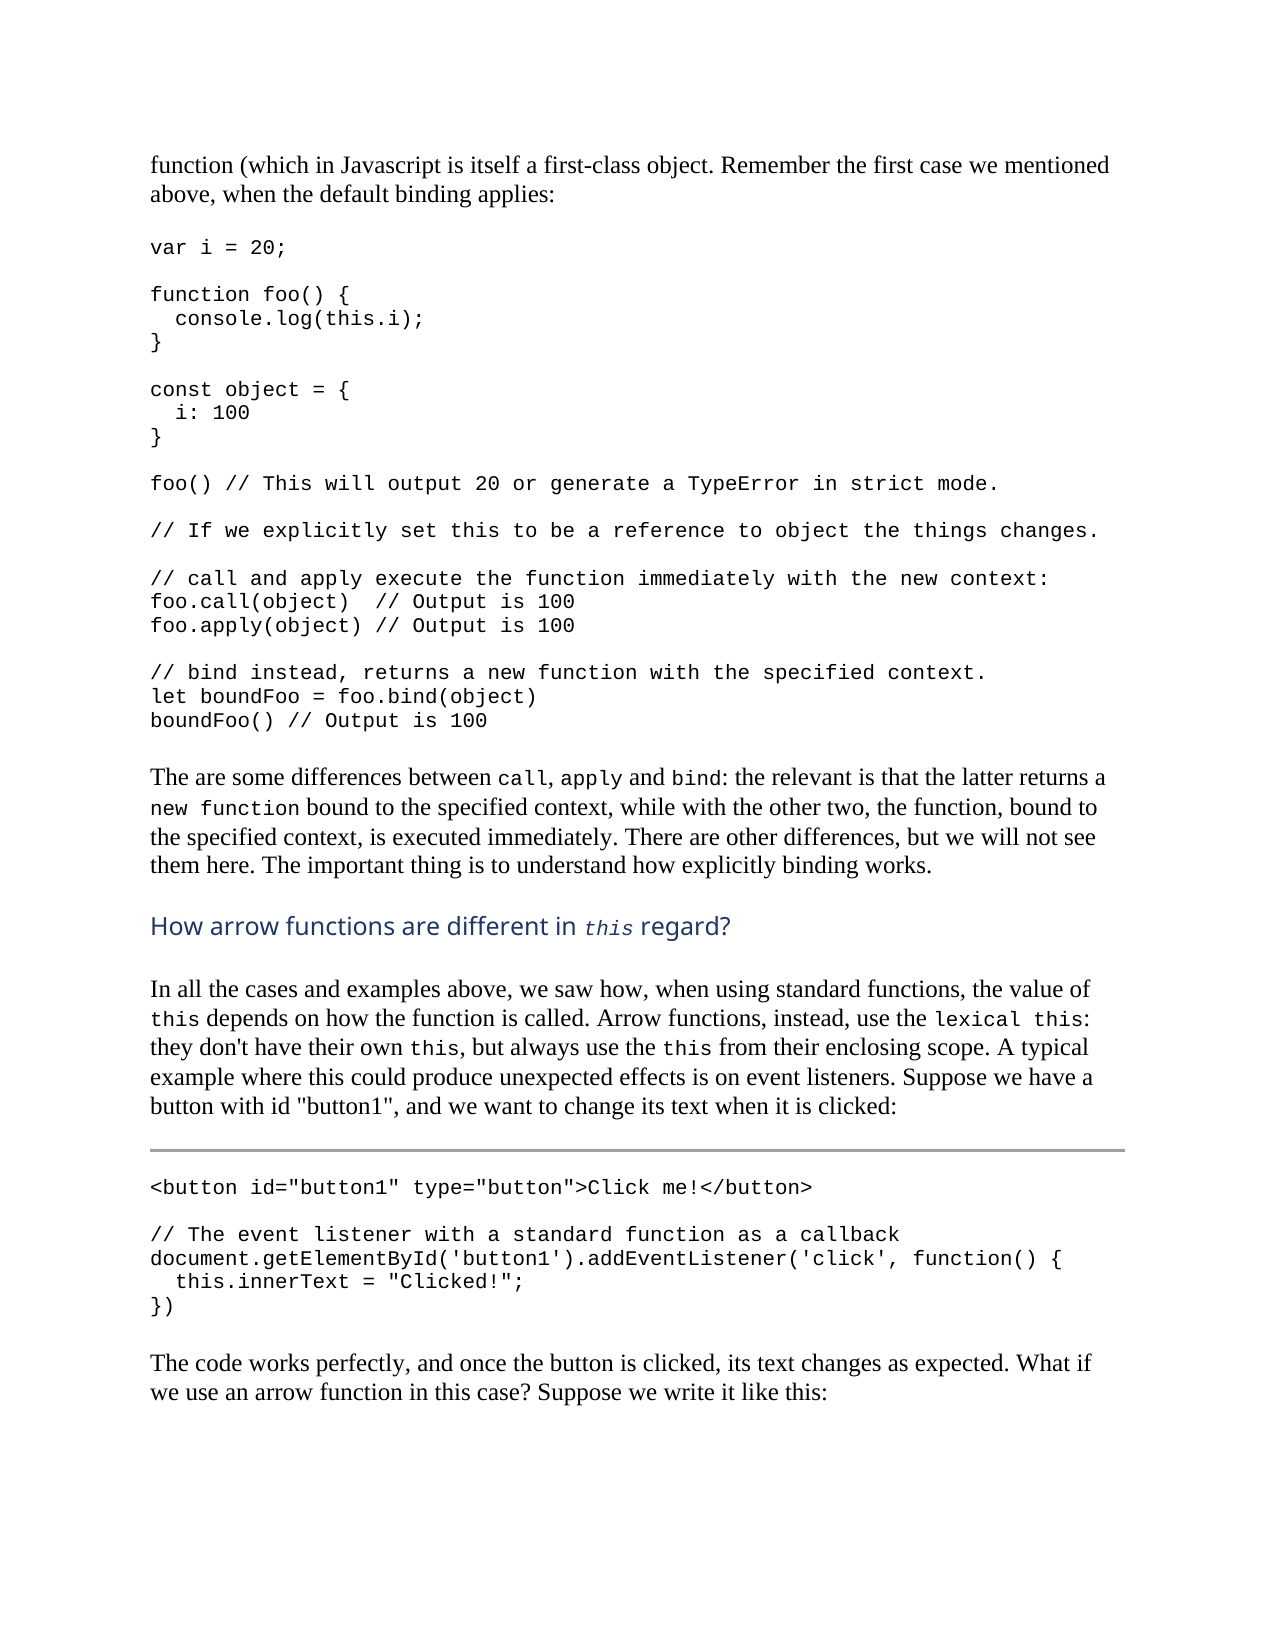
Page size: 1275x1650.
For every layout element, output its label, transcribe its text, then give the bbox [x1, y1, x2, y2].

text foo() // This will output 20 or generate a TypeError in strict mode. [150, 473, 1125, 497]
subtitle How arrow functions are different in this regard? [150, 908, 1125, 942]
text document.getElementById('button1').addEventListener('click', function() { [150, 1248, 1125, 1271]
text const object = { [150, 378, 1125, 402]
text let boundFoo = foo.bind(object) [150, 686, 1125, 709]
text var i = 20; [150, 237, 1125, 260]
text The code works perfectly, and once the button is clicked, its text changes as expected. What if we use an arrow function in this case? Suppose we write it like this: [150, 1348, 1125, 1405]
text // If we explicitly set this to be a reference to object the things changes. [150, 520, 1125, 544]
text boundFoo() // Output is 100 [150, 709, 1125, 733]
text foo.apply(object) // Output is 100 [150, 615, 1125, 639]
text }) [150, 1295, 1125, 1319]
text In all the cases and examples above, we saw how, when using standard functions, the value of this depends on how the function is called. Arrow functions, instead, use the lexical this: they don't have their own this, but always use the this from their enclosing scope. A typical example where this could produce unexpected effects is on event listeners. Suppose we have a button with id "button1", and we want to change its text when it is clicked: [150, 974, 1125, 1119]
text // call and apply execute the function immediately with the new context: [150, 568, 1125, 591]
text i: 100 [150, 402, 1125, 426]
text } [150, 331, 1125, 355]
text <button id="button1" type="button">Click me!</button> [150, 1177, 1125, 1200]
text console.log(this.i); [150, 308, 1125, 331]
text // The event listener with a standard function as a callback [150, 1224, 1125, 1248]
text // bind instead, returns a new function with the specified context. [150, 662, 1125, 686]
text The are some differences between call, apply and bind: the relevant is that the latter returns a new function bound to the specified context, while with the other two, the function, bound to the specified context, is executed immediately. There are other differences, but we will not see them here. The important thing is to understand how explicitly binding works. [150, 762, 1125, 879]
text function (which in Javascript is itself a first-class object. Remember the first case we mentioned above, when the default binding applies: [150, 150, 1125, 207]
text } [150, 426, 1125, 449]
text function foo() { [150, 284, 1125, 308]
text this.innerText = "Clicked!"; [150, 1271, 1125, 1295]
text foo.call(object) // Output is 100 [150, 591, 1125, 615]
